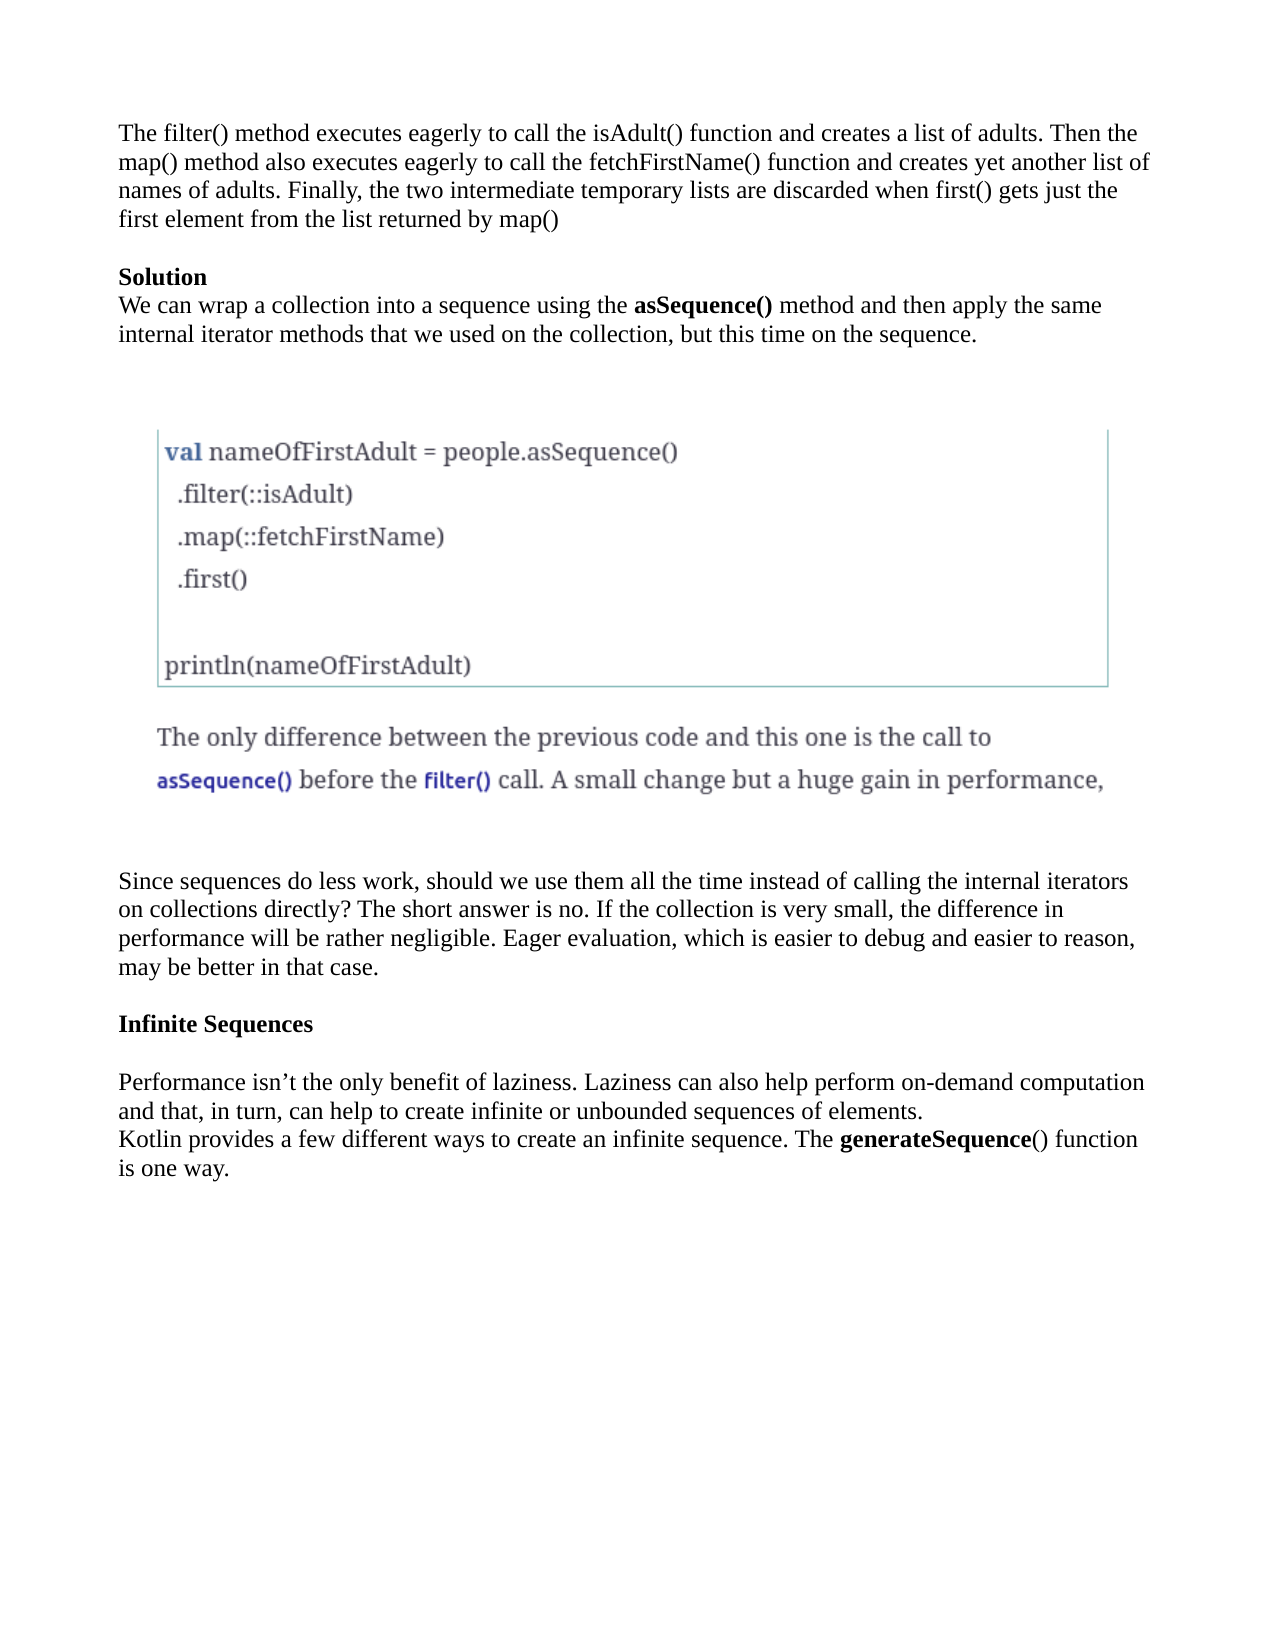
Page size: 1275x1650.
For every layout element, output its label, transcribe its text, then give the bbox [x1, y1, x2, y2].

text Infinite Sequences [118, 1009, 1157, 1038]
text We can wrap a collection into a sequence using the asSequence() method and then apply the same internal iterator methods that we used on the collection, but this time on the sequence. [118, 291, 1157, 348]
picture [118, 405, 1157, 809]
text The filter() method executes eagerly to call the isAdult() function and creates a list of adults. Then the map() method also executes eagerly to call the fetchFirstName() function and creates yet another list of names of adults. Finally, the two intermediate temporary lists are discarded when first() gets just the first element from the list returned by map() [118, 118, 1157, 233]
text Solution [118, 262, 1157, 291]
text Kotlin provides a few different ways to create an infinite sequence. The generateSequence() function is one way. [118, 1124, 1157, 1182]
text Performance isn’t the only benefit of laziness. Laziness can also help perform on-demand computation and that, in turn, can help to create infinite or unbounded sequences of elements. [118, 1067, 1157, 1124]
text Since sequences do less work, should we use them all the time instead of calling the internal iterators on collections directly? The short answer is no. If the collection is very small, the difference in performance will be rather negligible. Eager evaluation, which is easier to debug and easier to reason, may be better in that case. [118, 809, 1157, 981]
